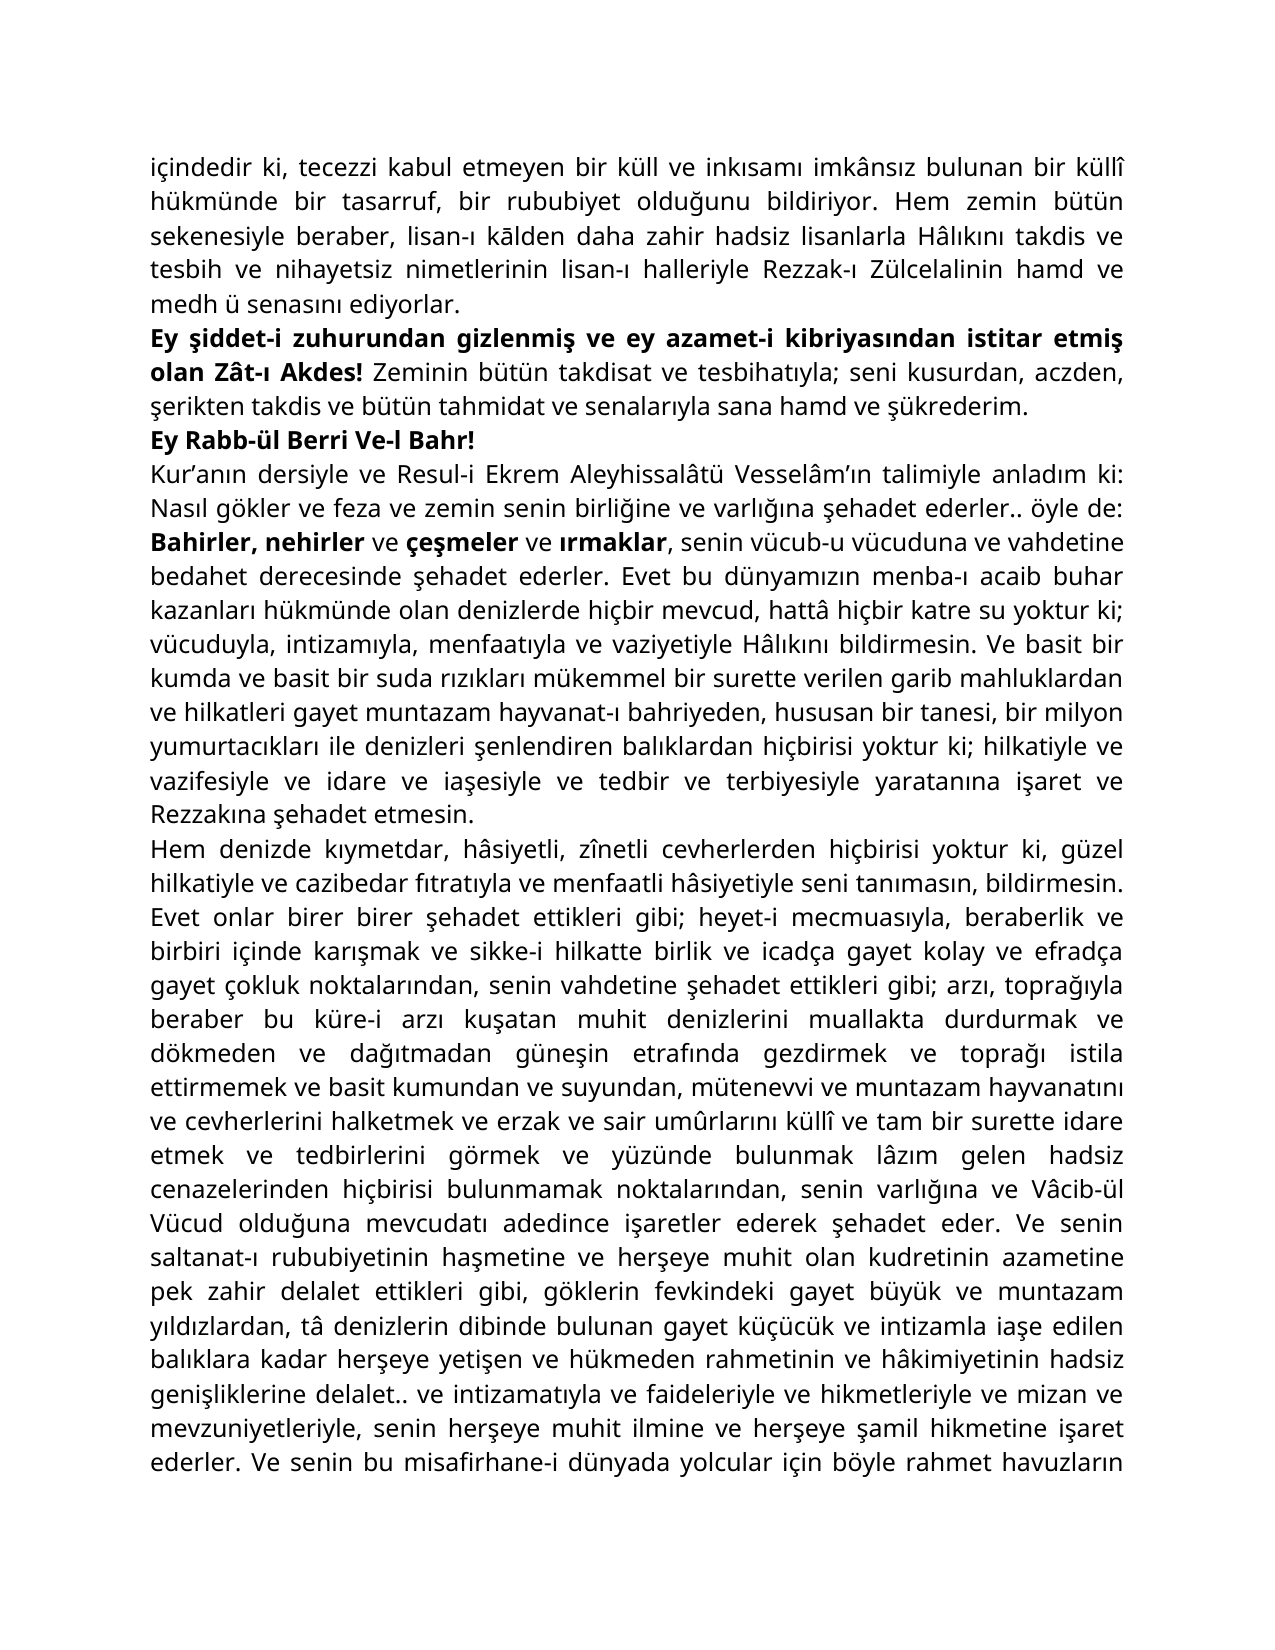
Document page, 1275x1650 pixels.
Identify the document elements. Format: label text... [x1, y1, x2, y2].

text içindedir ki, tecezzi kabul etmeyen bir küll ve inkısamı imkânsız bulunan bir küllî hükmünde bir tasarruf, bir rububiyet olduğunu bildiriyor. Hem zemin bütün sekenesiyle beraber, lisan-ı kālden daha zahir hadsiz lisanlarla Hâlıkını takdis ve tesbih ve nihayetsiz nimetlerinin lisan-ı halleriyle Rezzak-ı Zülcelalinin hamd ve medh ü senasını ediyorlar. [150, 150, 1125, 320]
text Hem denizde kıymetdar, hâsiyetli, zînetli cevherlerden hiçbirisi yoktur ki, güzel hilkatiyle ve cazibedar fıtratıyla ve menfaatli hâsiyetiyle seni tanımasın, bildirmesin. Evet onlar birer birer şehadet ettikleri gibi; heyet-i mecmuasıyla, beraberlik ve birbiri içinde karışmak ve sikke-i hilkatte birlik ve icadça gayet kolay ve efradça gayet çokluk noktalarından, senin vahdetine şehadet ettikleri gibi; arzı, toprağıyla beraber bu küre-i arzı kuşatan muhit denizlerini muallakta durdurmak ve dökmeden ve dağıtmadan güneşin etrafında gezdirmek ve toprağı istila ettirmemek ve basit kumundan ve suyundan, mütenevvi ve muntazam hayvanatını ve cevherlerini halketmek ve erzak ve sair umûrlarını küllî ve tam bir surette idare etmek ve tedbirlerini görmek ve yüzünde bulunmak lâzım gelen hadsiz cenazelerinden hiçbirisi bulunmamak noktalarından, senin varlığına ve Vâcib-ül Vücud olduğuna mevcudatı adedince işaretler ederek şehadet eder. Ve senin saltanat-ı rububiyetinin haşmetine ve herşeye muhit olan kudretinin azametine pek zahir delalet ettikleri gibi, göklerin fevkindeki gayet büyük ve muntazam yıldızlardan, tâ denizlerin dibinde bulunan gayet küçücük ve intizamla iaşe edilen balıklara kadar herşeye yetişen ve hükmeden rahmetinin ve hâkimiyetinin hadsiz genişliklerine delalet.. ve intizamatıyla ve faideleriyle ve hikmetleriyle ve mizan ve mevzuniyetleriyle, senin herşeye muhit ilmine ve herşeye şamil hikmetine işaret ederler. Ve senin bu misafirhane-i dünyada yolcular için böyle rahmet havuzların [150, 831, 1125, 1478]
text Ey Rabb-ül Berri Ve-l Bahr! [150, 422, 1125, 457]
text Kur’anın dersiyle ve Resul-i Ekrem Aleyhissalâtü Vesselâm’ın talimiyle anladım ki: Nasıl gökler ve feza ve zemin senin birliğine ve varlığına şehadet ederler.. öyle de: Bahirler, nehirler ve çeşmeler ve ırmaklar, senin vücub-u vücuduna ve vahdetine bedahet derecesinde şehadet ederler. Evet bu dünyamızın menba-ı acaib buhar kazanları hükmünde olan denizlerde hiçbir mevcud, hattâ hiçbir katre su yoktur ki; vücuduyla, intizamıyla, menfaatıyla ve vaziyetiyle Hâlıkını bildirmesin. Ve basit bir kumda ve basit bir suda rızıkları mükemmel bir surette verilen garib mahluklardan ve hilkatleri gayet muntazam hayvanat-ı bahriyeden, hususan bir tanesi, bir milyon yumurtacıkları ile denizleri şenlendiren balıklardan hiçbirisi yoktur ki; hilkatiyle ve vazifesiyle ve idare ve iaşesiyle ve tedbir ve terbiyesiyle yaratanına işaret ve Rezzakına şehadet etmesin. [150, 457, 1125, 831]
text Ey şiddet-i zuhurundan gizlenmiş ve ey azamet-i kibriyasından istitar etmiş olan Zât-ı Akdes! Zeminin bütün takdisat ve tesbihatıyla; seni kusurdan, aczden, şerikten takdis ve bütün tahmidat ve senalarıyla sana hamd ve şükrederim. [150, 320, 1125, 422]
